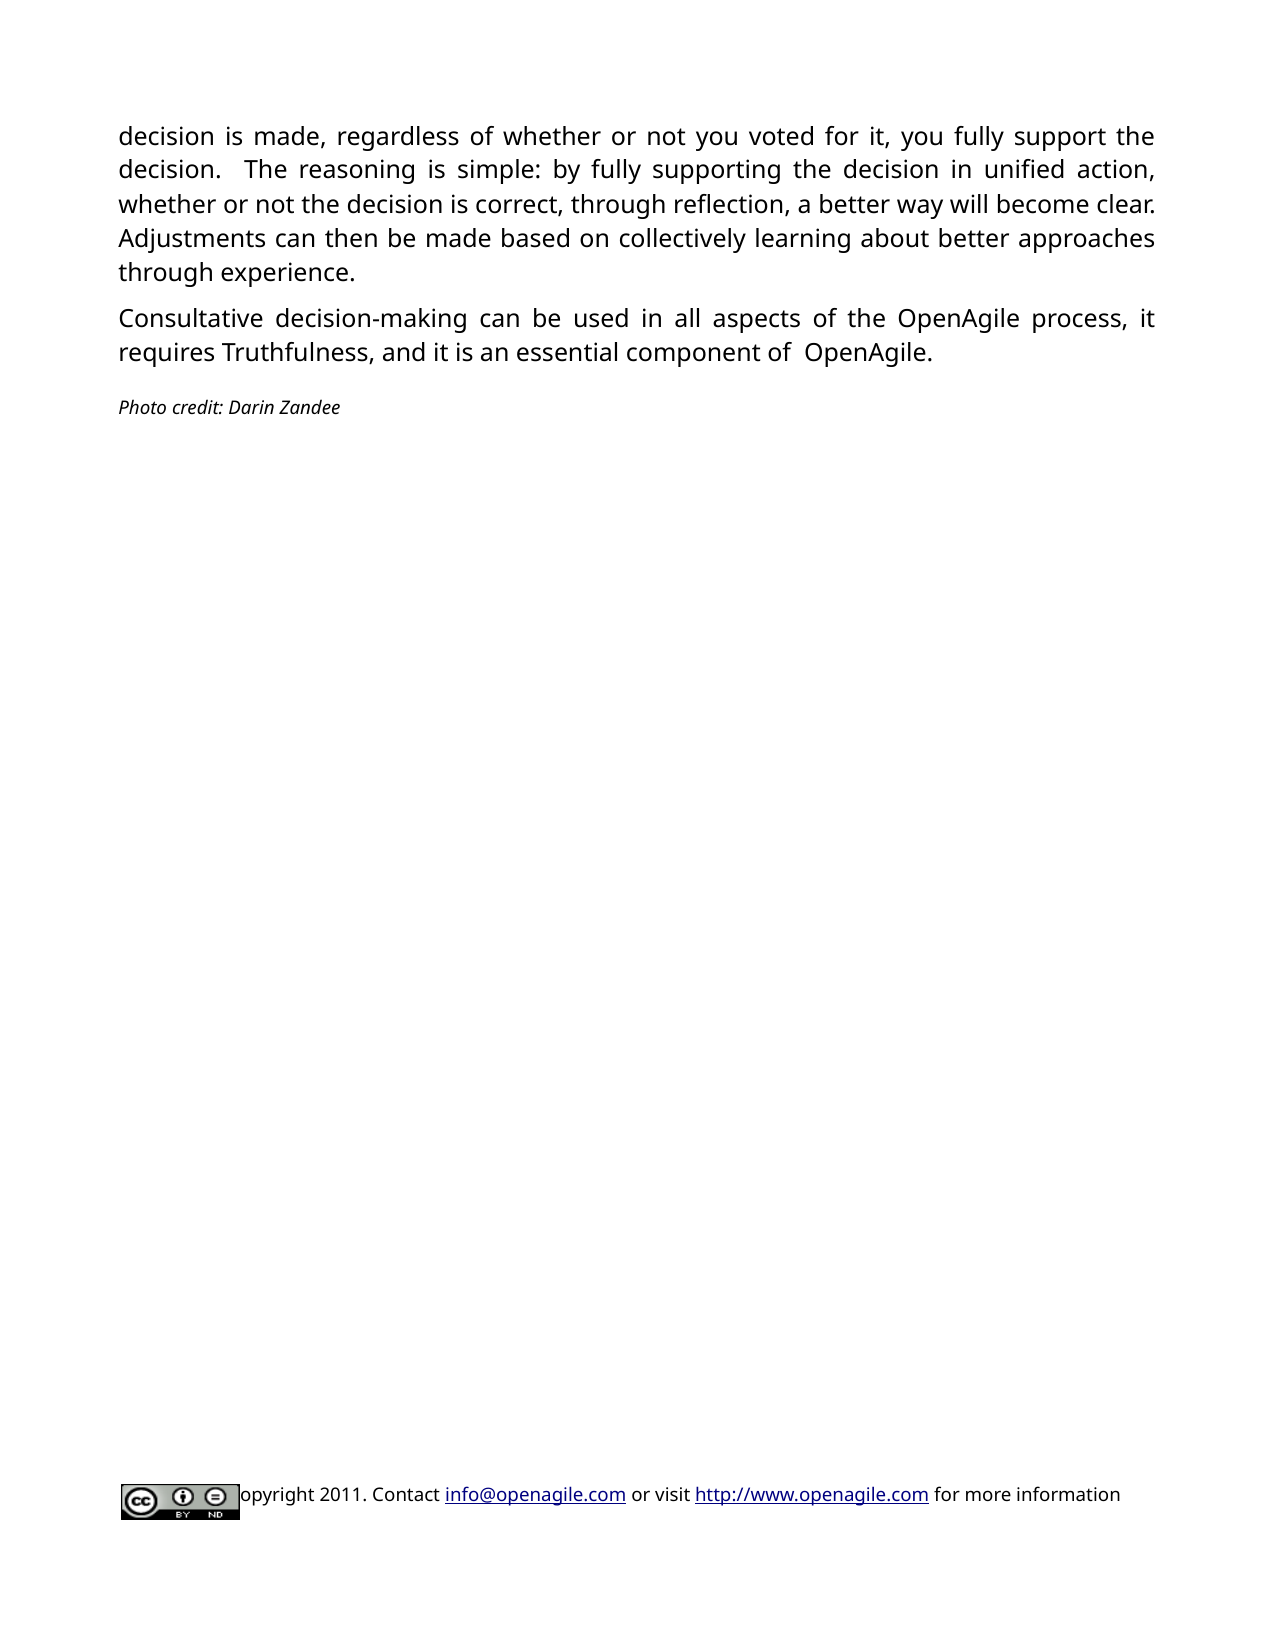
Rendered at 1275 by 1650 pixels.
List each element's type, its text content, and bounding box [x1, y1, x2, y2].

text Consultative decision-making can be used in all aspects of the OpenAgile process, it requires Truthfulness, and it is an essential component of OpenAgile. [118, 301, 1157, 369]
text Photo credit: Darin Zandee [118, 394, 1157, 419]
picture [121, 1484, 240, 1520]
text decision is made, regardless of whether or not you voted for it, you fully support the decision. The reasoning is simple: by fully supporting the decision in unified action, whether or not the decision is correct, through reflection, a better way will become clear. Adjustments can then be made based on collectively learning about better approaches through experience. [118, 118, 1157, 288]
